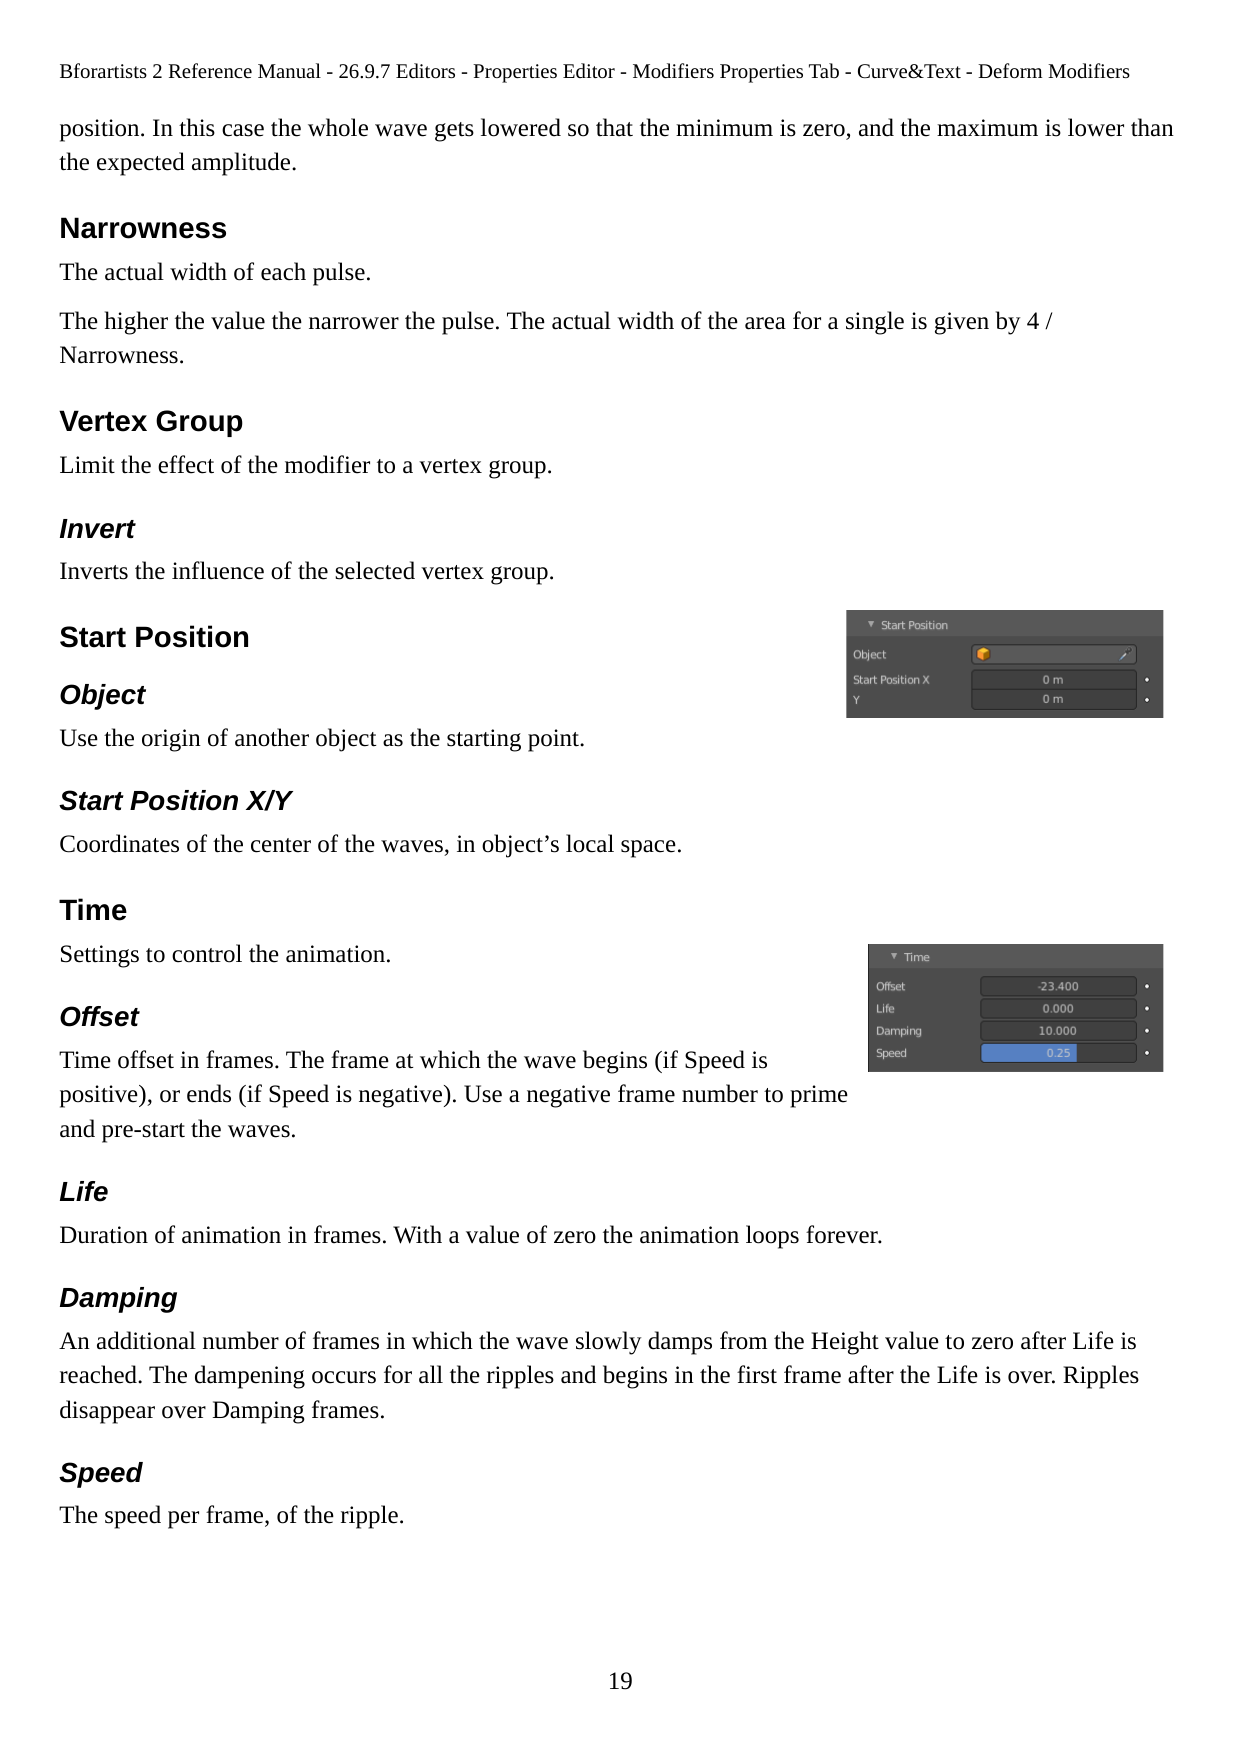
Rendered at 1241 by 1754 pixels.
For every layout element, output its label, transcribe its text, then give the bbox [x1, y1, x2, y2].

subtitle Life [59, 1175, 1181, 1207]
subtitle Offset [59, 1001, 868, 1032]
text The speed per frame, of the ripple. [59, 1501, 1181, 1529]
picture [868, 944, 1164, 1072]
subtitle Time [59, 893, 1181, 926]
subtitle Object [59, 679, 846, 711]
text The actual width of each pulse. [59, 257, 1181, 286]
picture [846, 610, 1164, 718]
text Inverts the influence of the selected vertex group. [59, 556, 1181, 585]
subtitle [1164, 679, 1181, 711]
subtitle Damping [59, 1281, 1181, 1313]
text Limit the effect of the modifier to a vertex group. [59, 450, 1181, 479]
subtitle Vertex Group [59, 404, 1181, 438]
subtitle Start Position X/Y [59, 785, 1181, 817]
text Use the origin of another object as the starting point. [59, 723, 1181, 752]
text Time offset in frames. The frame at which the wave begins (if Speed is positive), or ends (if Speed is negative). Use a negative frame number to prime and pre-start the waves. [59, 1045, 1181, 1143]
text Coordinates of the center of the waves, in object’s local space. [59, 829, 1181, 858]
subtitle [1164, 620, 1181, 654]
subtitle Narrowness [59, 211, 1181, 244]
subtitle Start Position [59, 620, 846, 654]
subtitle Invert [59, 512, 1181, 544]
text position. In this case the whole wave gets lowered so that the minimum is zero, and the maximum is lower than the expected amplitude. [59, 113, 1181, 176]
subtitle Speed [59, 1456, 1181, 1488]
text Settings to control the animation. [59, 939, 1181, 968]
text The higher the value the narrower the pulse. The actual width of the area for a single is given by 4 / Narrowness. [59, 306, 1181, 369]
subtitle [1164, 1001, 1181, 1032]
text An additional number of frames in which the wave slowly damps from the Height value to zero after Life is reached. The dampening occurs for all the ripples and begins in the first frame after the Life is over. Ripples disappear over Damping frames. [59, 1326, 1181, 1423]
text Duration of animation in frames. With a value of zero the animation loops forever. [59, 1220, 1181, 1248]
